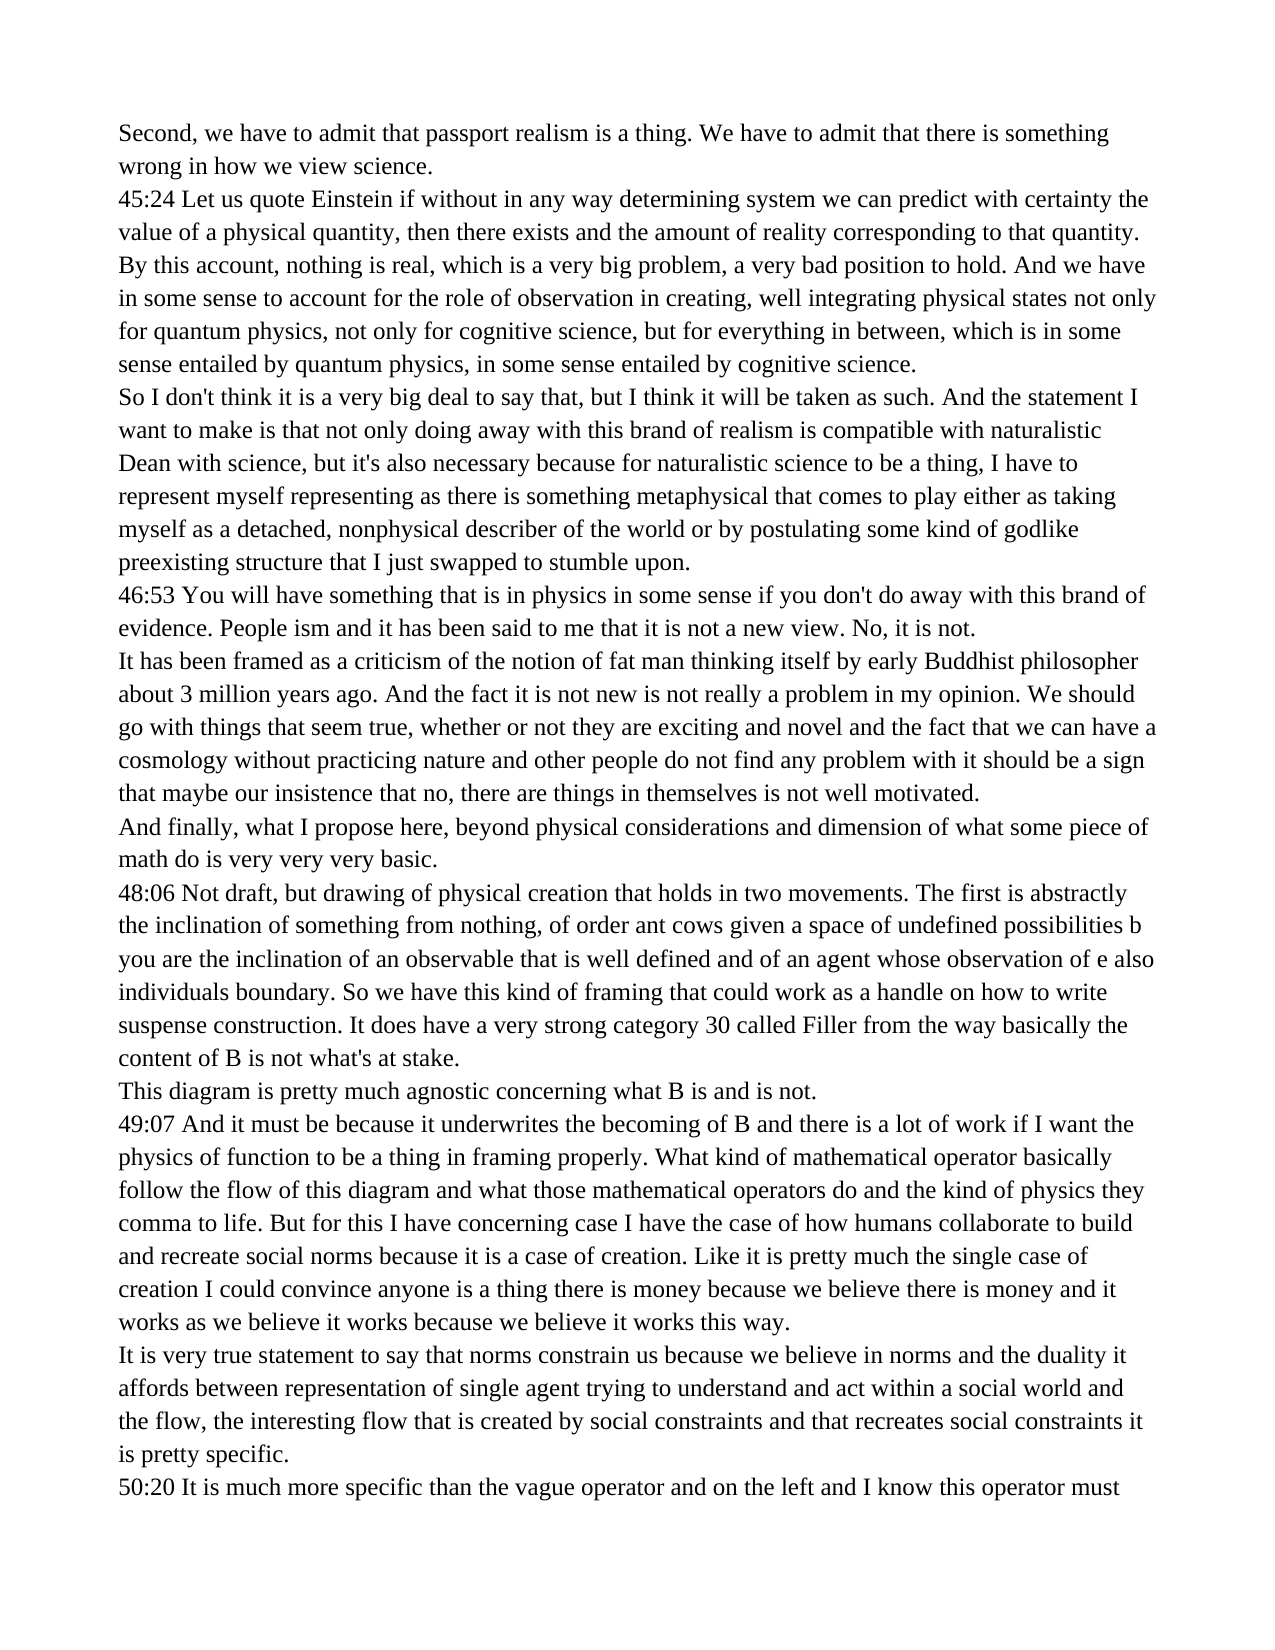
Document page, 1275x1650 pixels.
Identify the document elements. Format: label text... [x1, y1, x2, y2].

text Second, we have to admit that passport realism is a thing. We have to admit that there is something wrong in how we view science. [118, 118, 1157, 180]
text 46:53 You will have something that is in physics in some sense if you don't do away with this brand of evidence. People ism and it has been said to me that it is not a new view. No, it is not. [118, 580, 1157, 642]
text 50:20 It is much more specific than the vague operator and on the left and I know this operator must [118, 1472, 1157, 1501]
text 48:06 Not draft, but drawing of physical creation that holds in two movements. The first is abstractly the inclination of something from nothing, of order ant cows given a space of undefined possibilities b you are the inclination of an observable that is well defined and of an agent whose observation of e also individuals boundary. So we have this kind of framing that could work as a handle on how to write suspense construction. It does have a very strong category 30 called Filler from the way basically the content of B is not what's at stake. [118, 878, 1157, 1071]
text 45:24 Let us quote Einstein if without in any way determining system we can predict with certainty the value of a physical quantity, then there exists and the amount of reality corresponding to that quantity. By this account, nothing is real, which is a very big problem, a very bad position to hold. And we have in some sense to account for the role of observation in creating, well integrating physical states not only for quantum physics, not only for cognitive science, but for everything in between, which is in some sense entailed by quantum physics, in some sense entailed by cognitive science. [118, 184, 1157, 378]
text It is very true statement to say that norms constrain us because we believe in norms and the duality it affords between representation of single agent trying to understand and act within a social world and the flow, the interesting flow that is created by social constraints and that recreates social constraints it is pretty specific. [118, 1340, 1157, 1468]
text So I don't think it is a very big deal to say that, but I think it will be taken as such. And the statement I want to make is that not only doing away with this brand of realism is compatible with naturalistic Dean with science, but it's also necessary because for naturalistic science to be a thing, I have to represent myself representing as there is something metaphysical that comes to play either as taking myself as a detached, nonphysical describer of the world or by postulating some kind of godlike preexisting structure that I just swapped to stumble upon. [118, 382, 1157, 576]
text 49:07 And it must be because it underwrites the becoming of B and there is a lot of work if I want the physics of function to be a thing in framing properly. What kind of mathematical operator basically follow the flow of this diagram and what those mathematical operators do and the kind of physics they comma to life. But for this I have concerning case I have the case of how humans collaborate to build and recreate social norms because it is a case of creation. Like it is pretty much the single case of creation I could convince anyone is a thing there is money because we believe there is money and it works as we believe it works because we believe it works this way. [118, 1109, 1157, 1336]
text And finally, what I propose here, beyond physical considerations and dimension of what some piece of math do is very very very basic. [118, 812, 1157, 873]
text It has been framed as a criticism of the notion of fat man thinking itself by early Buddhist philosopher about 3 million years ago. And the fact it is not new is not really a problem in my opinion. We should go with things that seem true, whether or not they are exciting and novel and the fact that we can have a cosmology without practicing nature and other people do not find any problem with it should be a sign that maybe our insistence that no, there are things in themselves is not well motivated. [118, 646, 1157, 807]
text This diagram is pretty much agnostic concerning what B is and is not. [118, 1076, 1157, 1104]
